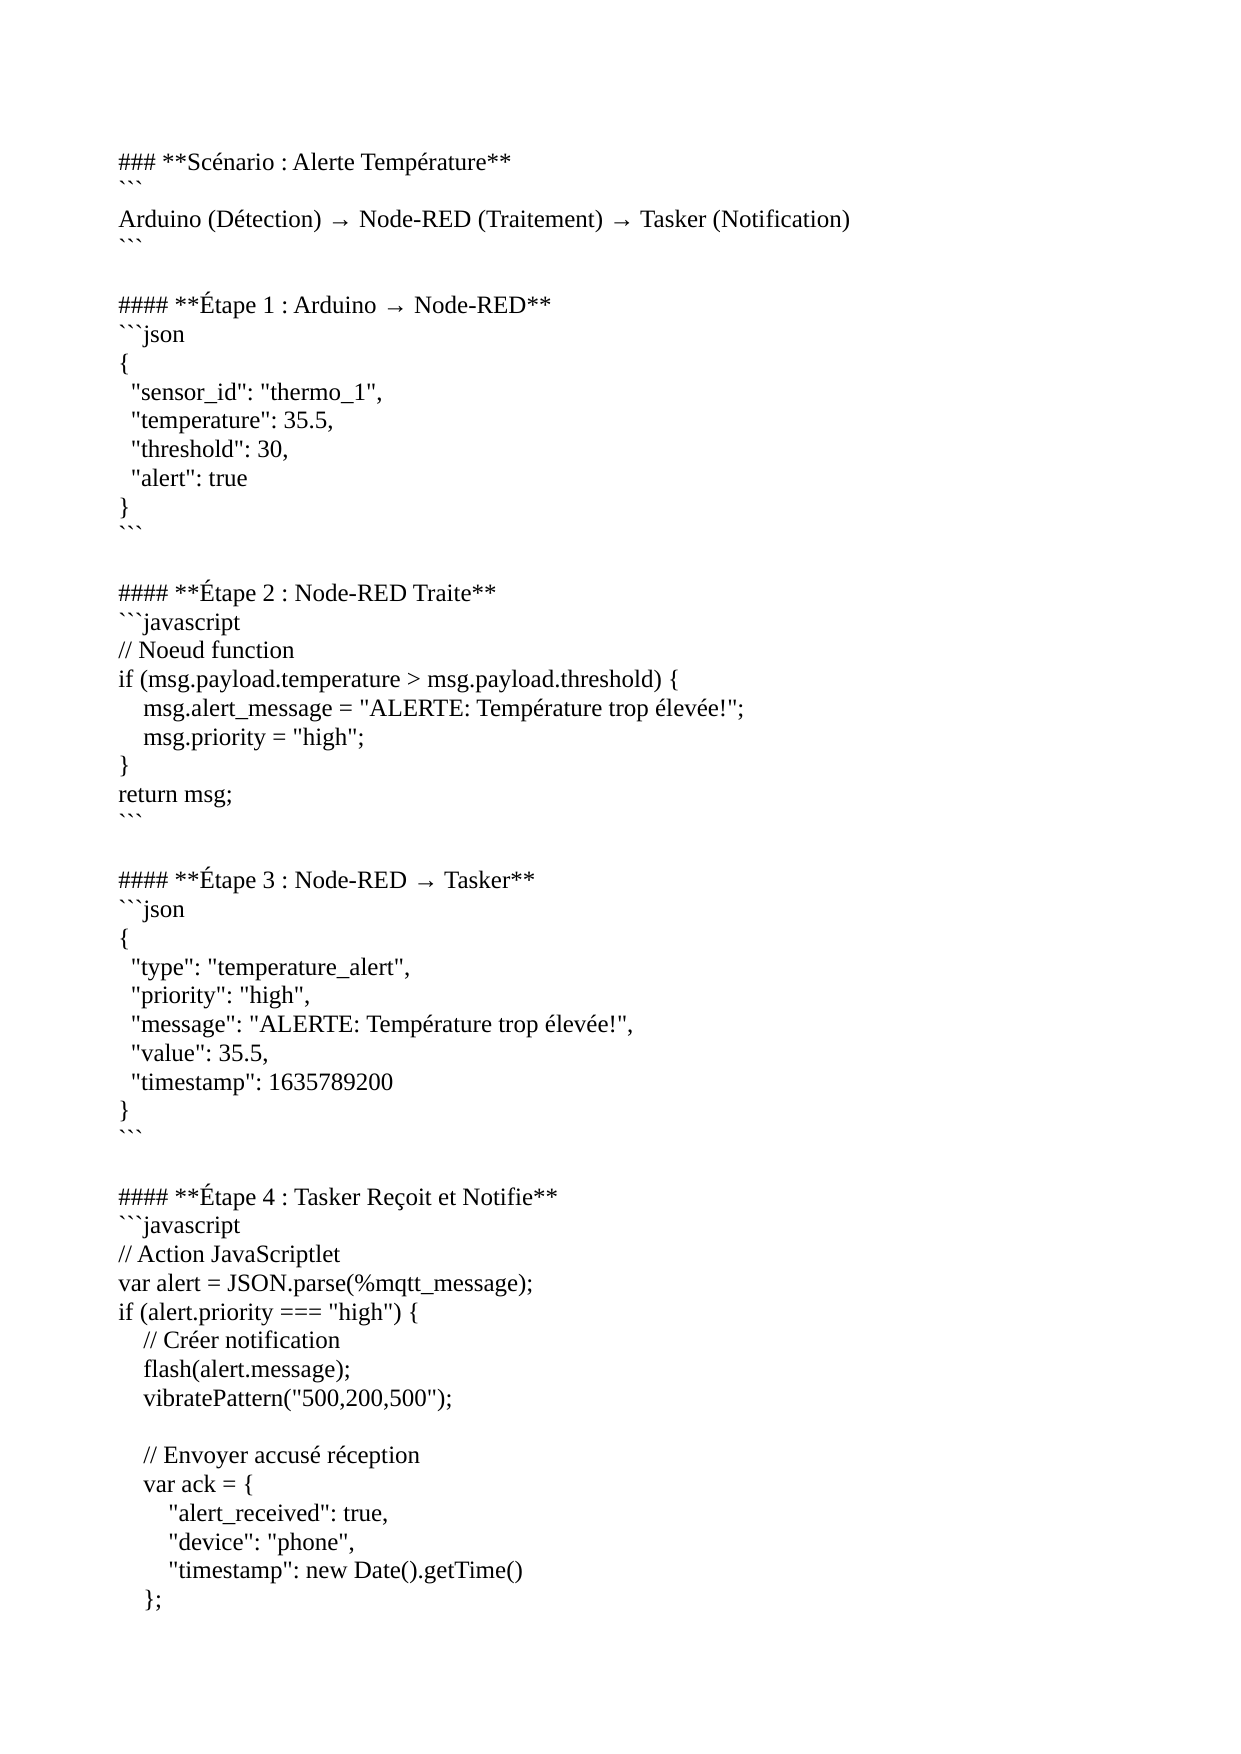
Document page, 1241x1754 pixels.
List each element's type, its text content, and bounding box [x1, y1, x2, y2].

text ### **Scénario : Alerte Température** ``` Arduino (Détection) → Node-RED (Traitement) → Tasker (Notification) ``` #### **Étape 1 : Arduino → Node-RED** ```json { "sensor_id": "thermo_1", "temperature": 35.5, "threshold": 30, "alert": true } ``` #### **Étape 2 : Node-RED Traite** ```javascript // Noeud function if (msg.payload.temperature > msg.payload.threshold) { msg.alert_message = "ALERTE: Température trop élevée!"; msg.priority = "high"; } return msg; ``` #### **Étape 3 : Node-RED → Tasker** ```json { "type": "temperature_alert", "priority": "high", "message": "ALERTE: Température trop élevée!", "value": 35.5, "timestamp": 1635789200 } ``` #### **Étape 4 : Tasker Reçoit et Notifie** ```javascript // Action JavaScriptlet var alert = JSON.parse(%mqtt_message); if (alert.priority === "high") { // Créer notification flash(alert.message); vibratePattern("500,200,500"); // Envoyer accusé réception var ack = { "alert_received": true, "device": "phone", "timestamp": new Date().getTime() }; [118, 118, 1122, 1613]
